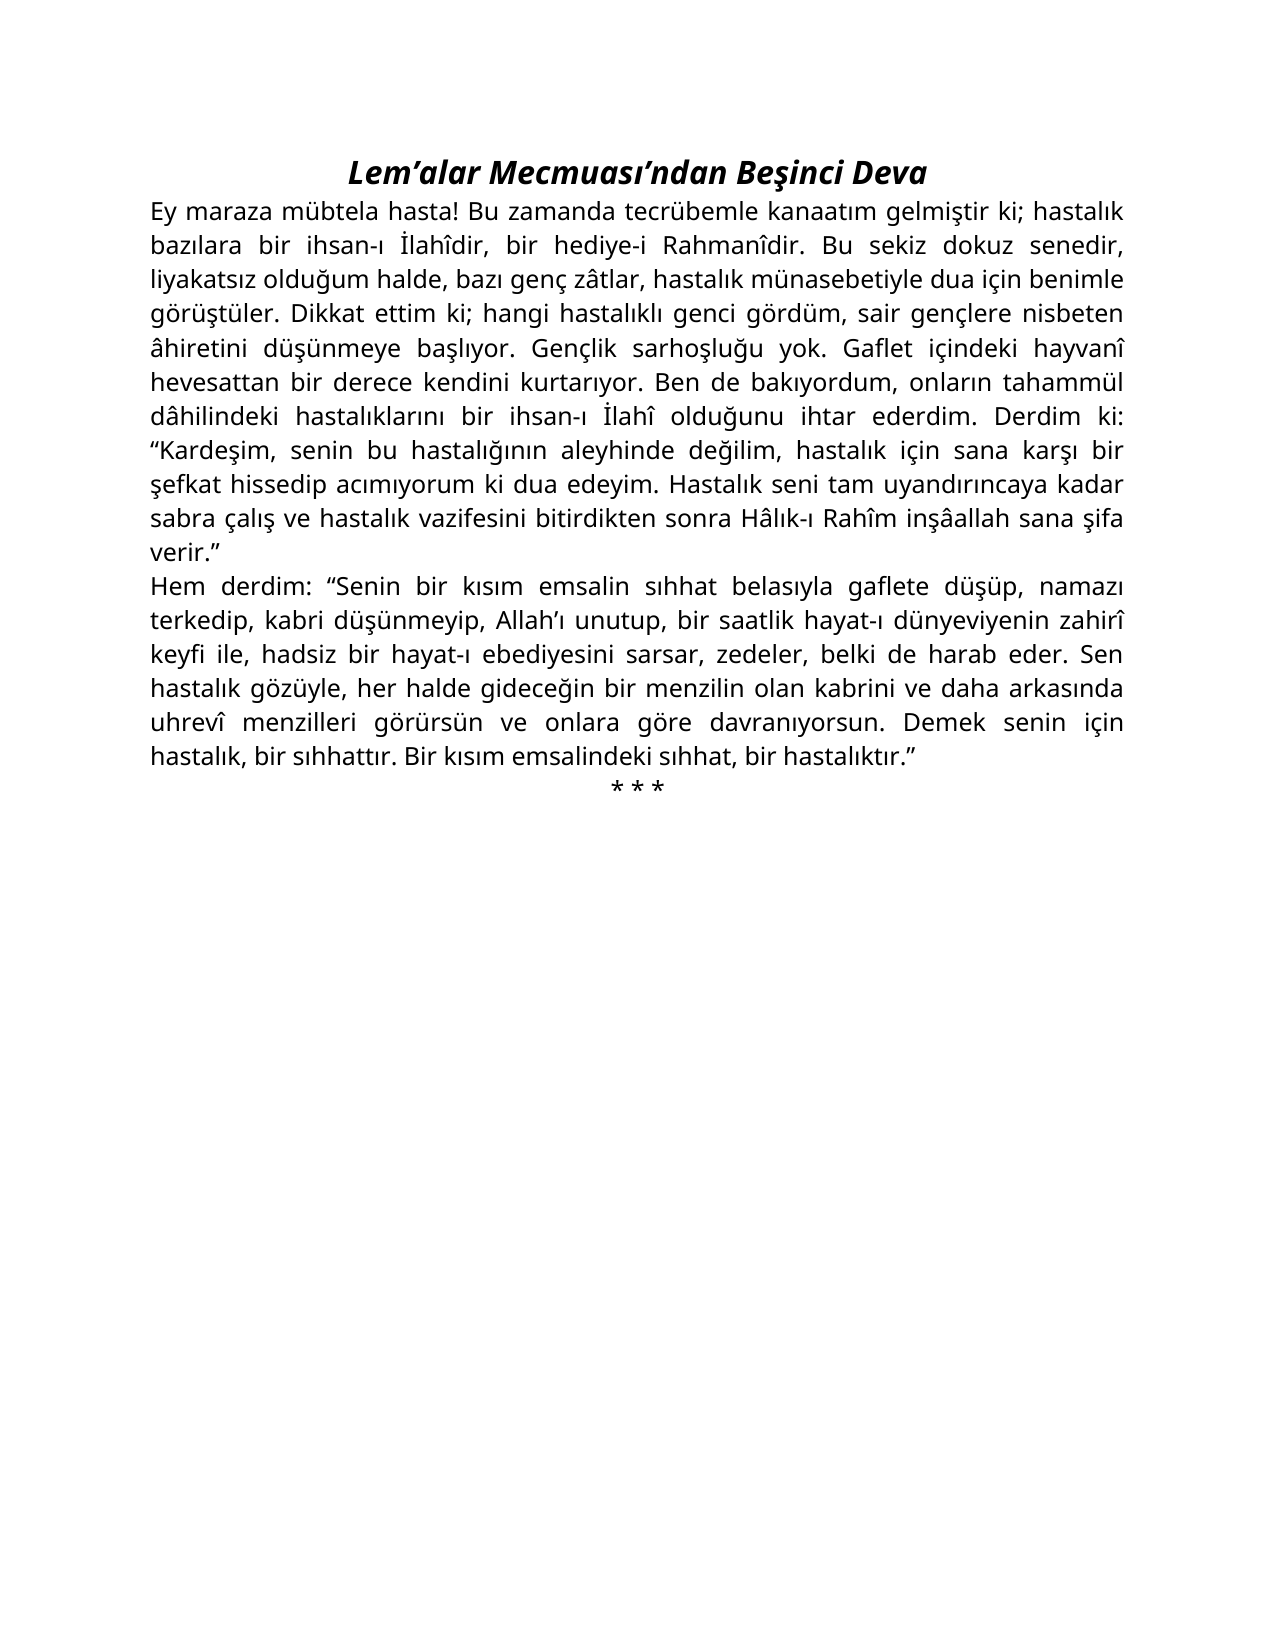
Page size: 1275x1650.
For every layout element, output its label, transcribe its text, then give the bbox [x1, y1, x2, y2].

text Ey maraza mübtela hasta! Bu zamanda tecrübemle kanaatım gelmiştir ki; hastalık bazılara bir ihsan-ı İlahîdir, bir hediye-i Rahmanîdir. Bu sekiz dokuz senedir, liyakatsız olduğum halde, bazı genç zâtlar, hastalık münasebetiyle dua için benimle görüştüler. Dikkat ettim ki; hangi hastalıklı genci gördüm, sair gençlere nisbeten âhiretini düşünmeye başlıyor. Gençlik sarhoşluğu yok. Gaflet içindeki hayvanî hevesattan bir derece kendini kurtarıyor. Ben de bakıyordum, onların tahammül dâhilindeki hastalıklarını bir ihsan-ı İlahî olduğunu ihtar ederdim. Derdim ki: “Kardeşim, senin bu hastalığının aleyhinde değilim, hastalık için sana karşı bir şefkat hissedip acımıyorum ki dua edeyim. Hastalık seni tam uyandırıncaya kadar sabra çalış ve hastalık vazifesini bitirdikten sonra Hâlık-ı Rahîm inşâallah sana şifa verir.” [150, 194, 1125, 569]
text Hem derdim: “Senin bir kısım emsalin sıhhat belasıyla gaflete düşüp, namazı terkedip, kabri düşünmeyip, Allah’ı unutup, bir saatlik hayat-ı dünyeviyenin zahirî keyfi ile, hadsiz bir hayat-ı ebediyesini sarsar, zedeler, belki de harab eder. Sen hastalık gözüyle, her halde gideceğin bir menzilin olan kabrini ve daha arkasında uhrevî menzilleri görürsün ve onlara göre davranıyorsun. Demek senin için hastalık, bir sıhhattır. Bir kısım emsalindeki sıhhat, bir hastalıktır.” [150, 569, 1125, 773]
subtitle Lem’alar Mecmuası’ndan Beşinci Deva [150, 150, 1125, 194]
text * * * [150, 773, 1125, 807]
